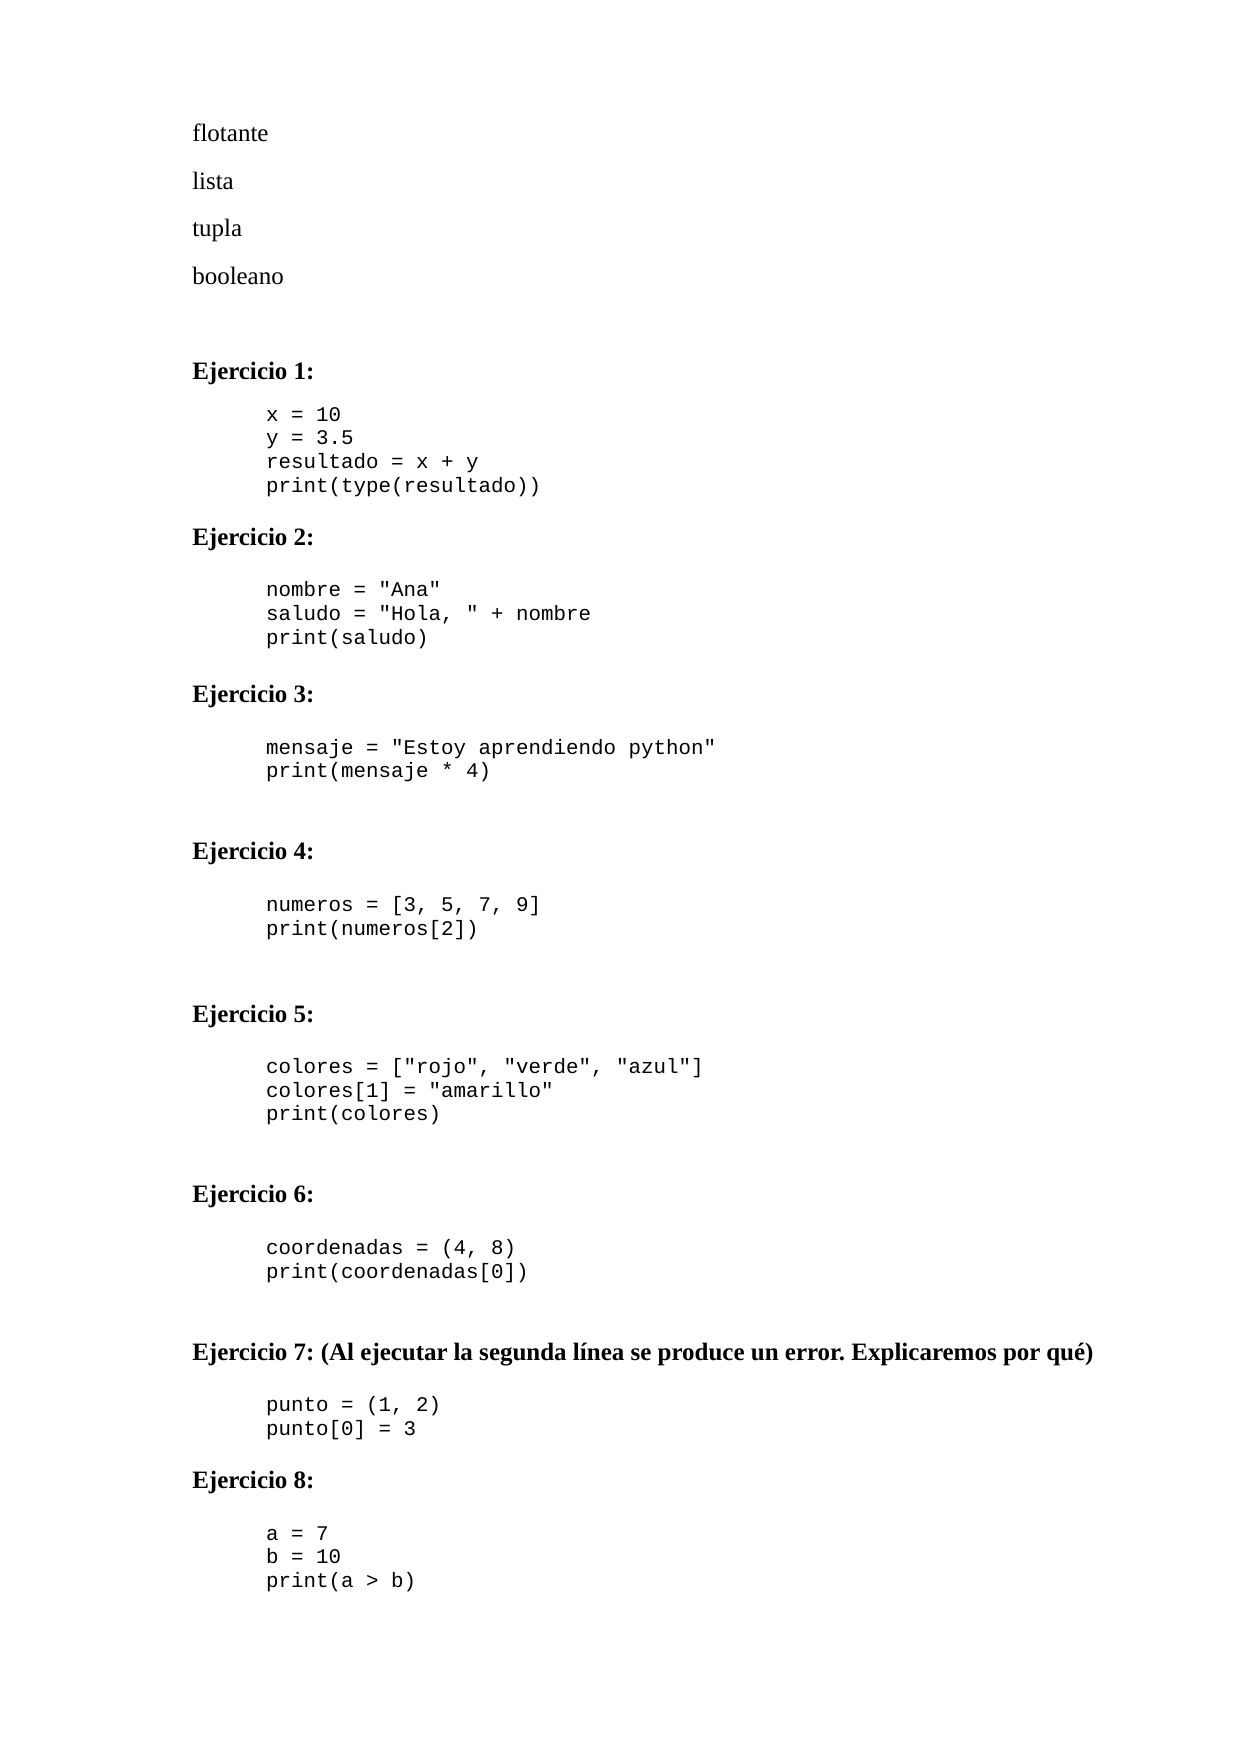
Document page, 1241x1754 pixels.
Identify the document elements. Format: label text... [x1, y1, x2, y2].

text Ejercicio 1: [192, 356, 1122, 385]
text booleano [118, 261, 1122, 290]
text print(saludo) [266, 627, 1122, 650]
text Ejercicio 8: [192, 1465, 1122, 1494]
text nombre = "Ana" [266, 579, 1122, 603]
text b = 10 [266, 1546, 1122, 1570]
text coordenadas = (4, 8) [266, 1237, 1122, 1261]
text print(a > b) [266, 1570, 1122, 1593]
text resultado = x + y [266, 451, 1122, 475]
text Ejercicio 2: [118, 522, 1122, 551]
text tupla [118, 213, 1122, 242]
text colores = ["rojo", "verde", "azul"] [266, 1056, 1122, 1080]
text Ejercicio 6: [192, 1179, 1122, 1208]
text print(numeros[2]) [266, 917, 1122, 941]
text x = 10 [266, 404, 1122, 427]
text print(coordenadas[0]) [266, 1261, 1122, 1284]
text Ejercicio 4: [192, 836, 1122, 865]
text saludo = "Hola, " + nombre [266, 603, 1122, 627]
text print(mensaje * 4) [266, 760, 1122, 784]
text print(type(resultado)) [266, 475, 1122, 498]
text mensaje = "Estoy aprendiendo python" [266, 737, 1122, 760]
text Ejercicio 5: [192, 999, 1122, 1027]
text punto = (1, 2) [266, 1394, 1122, 1418]
text print(colores) [266, 1103, 1122, 1127]
text flotante [118, 118, 1122, 147]
text a = 7 [266, 1523, 1122, 1546]
text Ejercicio 3: [192, 679, 1122, 708]
text lista [118, 166, 1122, 194]
text punto[0] = 3 [266, 1418, 1122, 1441]
text y = 3.5 [266, 427, 1122, 451]
text Ejercicio 7: (Al ejecutar la segunda línea se produce un error. Explicaremos por qué) [192, 1337, 1122, 1365]
text colores[1] = "amarillo" [266, 1080, 1122, 1103]
text numeros = [3, 5, 7, 9] [266, 894, 1122, 917]
